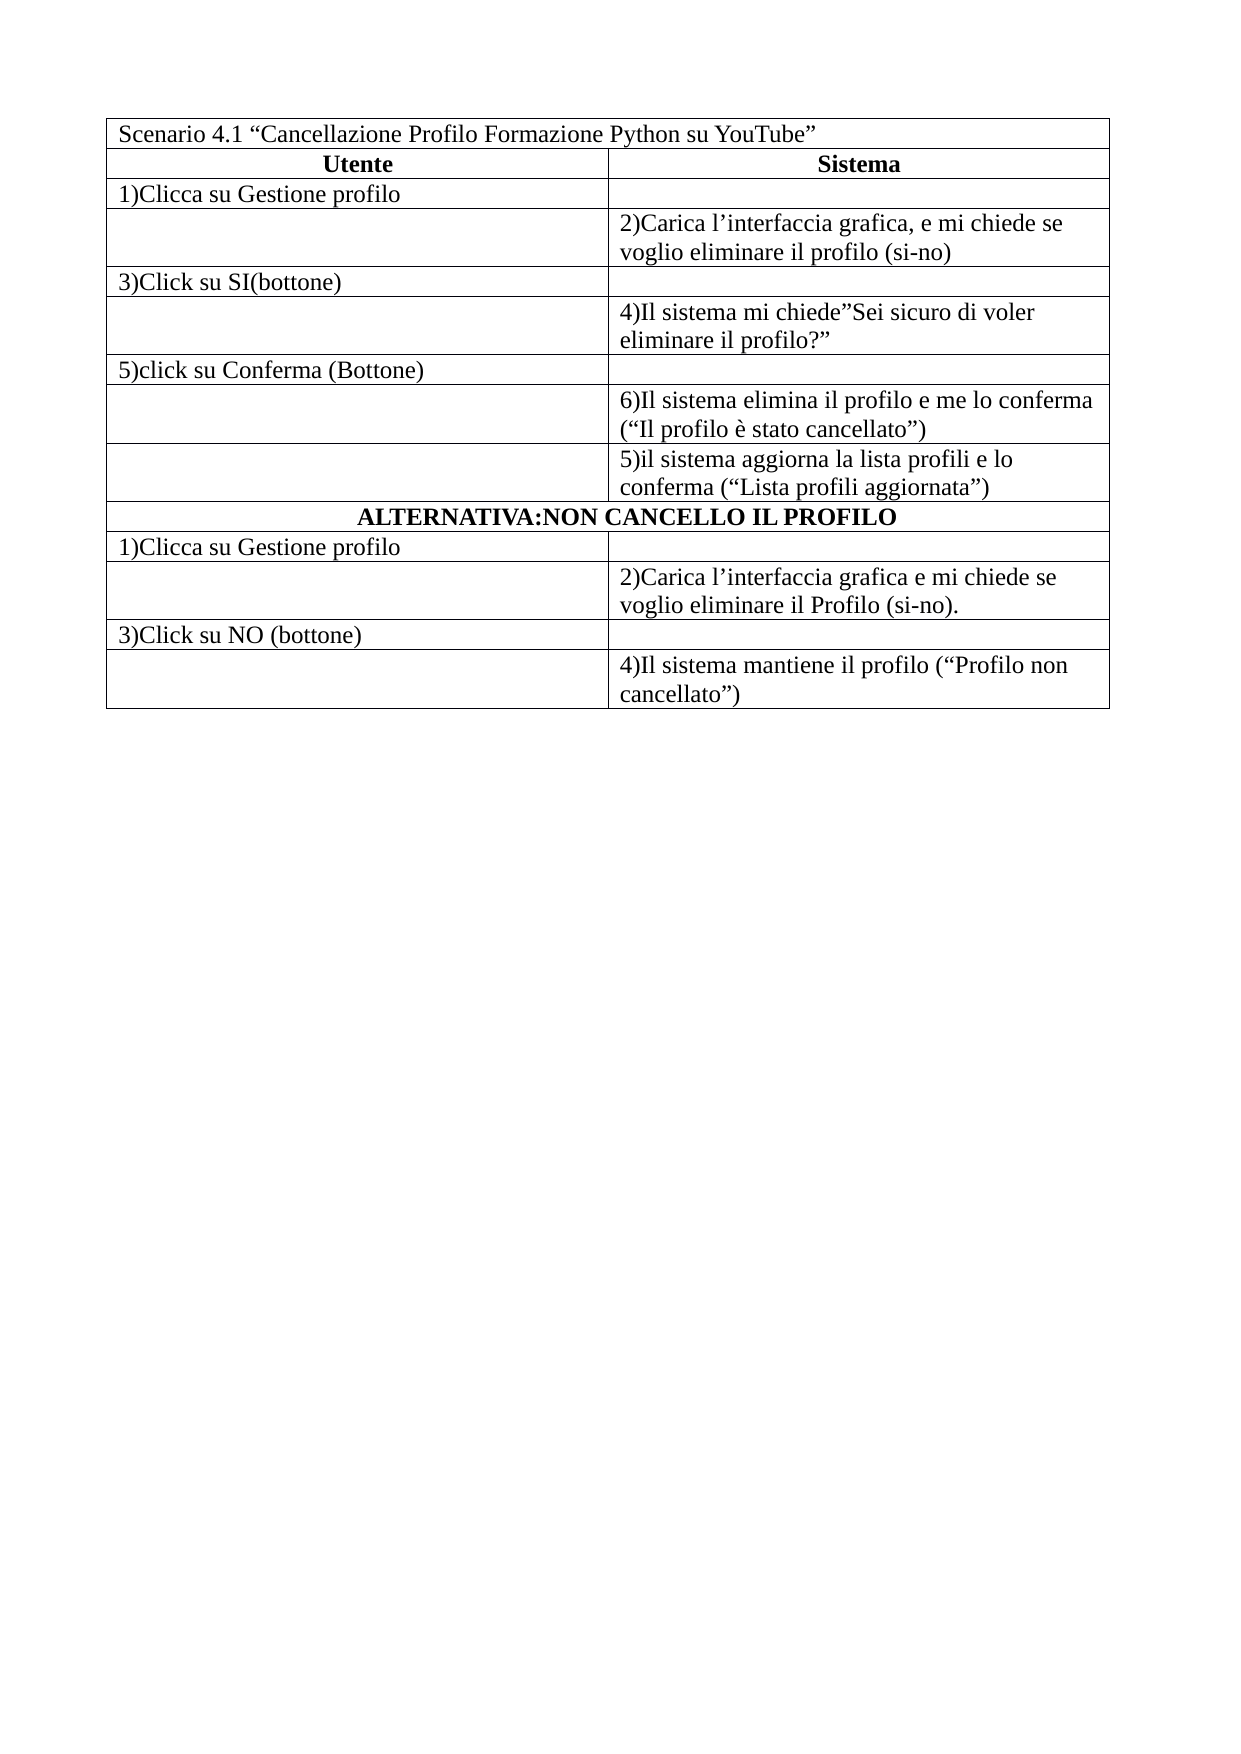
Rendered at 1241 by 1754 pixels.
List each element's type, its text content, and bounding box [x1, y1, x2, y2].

table_cell [609, 355, 1109, 384]
table_cell [107, 385, 608, 443]
table_cell 5)click su Conferma (Bottone) [107, 355, 608, 384]
table_header Scenario 4.1 “Cancellazione Profilo Formazione Python su YouTube” [107, 119, 1109, 148]
table_cell 2)Carica l’interfaccia grafica, e mi chiede se voglio eliminare il profilo (si-no) [609, 209, 1109, 266]
table_cell [609, 620, 1109, 649]
table_cell 5)il sistema aggiorna la lista profili e lo conferma (“Lista profili aggiornata”) [609, 444, 1109, 501]
table_cell [107, 209, 608, 266]
table_cell Utente [107, 149, 608, 178]
table_cell 3)Click su SI(bottone) [107, 267, 608, 296]
table_cell [107, 562, 608, 619]
table_cell 4)Il sistema mantiene il profilo (“Profilo non cancellato”) [609, 650, 1109, 708]
table_cell 3)Click su NO (bottone) [107, 620, 608, 649]
table_cell 1)Clicca su Gestione profilo [107, 532, 608, 561]
table_cell 4)Il sistema mi chiede”Sei sicuro di voler eliminare il profilo?” [609, 297, 1109, 354]
table_cell [107, 650, 608, 708]
table_cell [609, 179, 1109, 207]
table_cell [107, 444, 608, 501]
table_cell [609, 532, 1109, 561]
table_cell [107, 297, 608, 354]
table_cell [609, 267, 1109, 296]
table_cell Sistema [609, 149, 1109, 178]
table_cell 6)Il sistema elimina il profilo e me lo conferma (“Il profilo è stato cancellato”) [609, 385, 1109, 443]
table_cell 2)Carica l’interfaccia grafica e mi chiede se voglio eliminare il Profilo (si-no). [609, 562, 1109, 619]
table_cell ALTERNATIVA:NON CANCELLO IL PROFILO [107, 502, 1109, 531]
table_cell 1)Clicca su Gestione profilo [107, 179, 608, 207]
